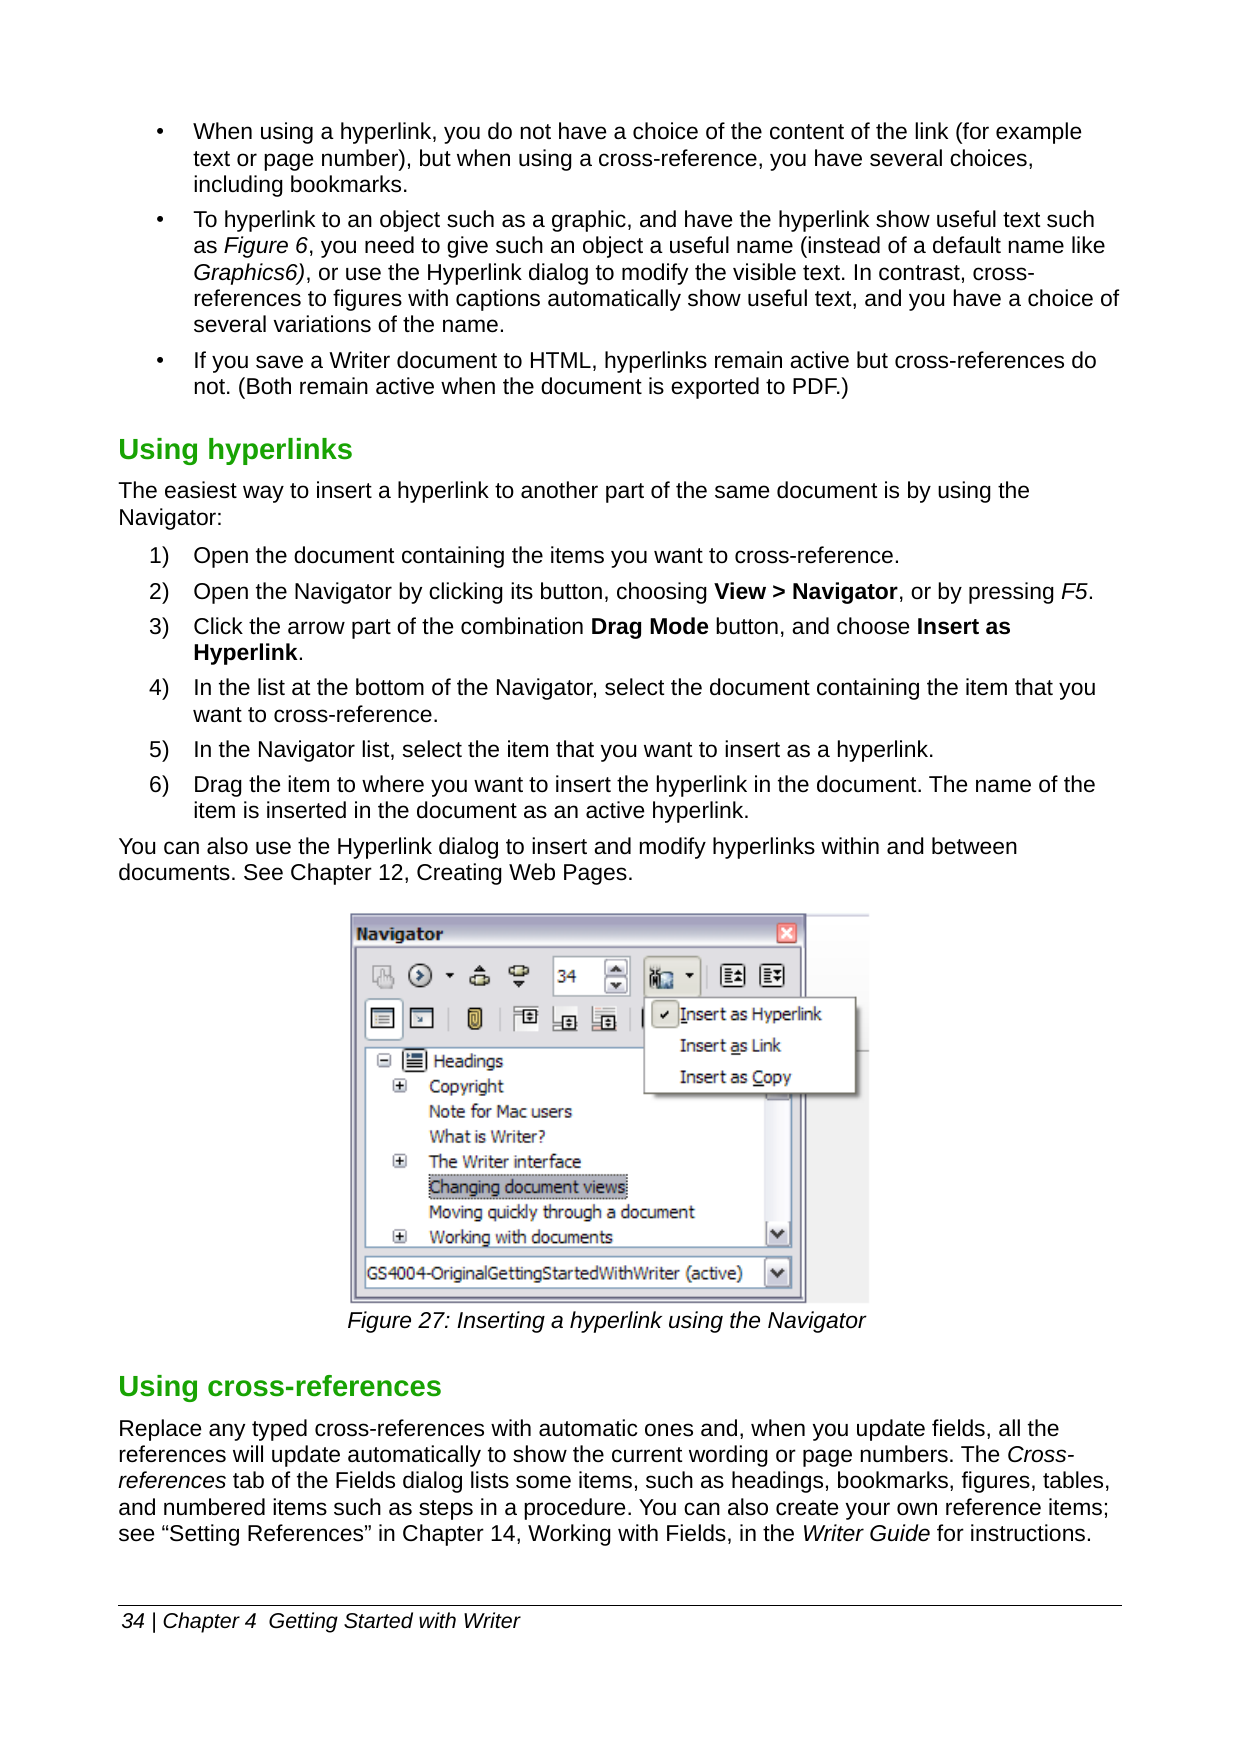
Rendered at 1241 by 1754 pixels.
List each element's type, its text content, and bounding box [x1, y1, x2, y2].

list Open the document containing the items you want to cross-reference. [169, 542, 1122, 569]
list Click the arrow part of the combination Drag Mode button, and choose Insert as Hyperlink. [169, 613, 1122, 666]
text Figure 27: Inserting a hyperlink using the Navigator [347, 1307, 893, 1334]
picture [347, 910, 874, 1308]
subtitle Using cross-references [118, 1369, 1122, 1403]
list To hyperlink to an object such as a graphic, and have the hyperlink show useful text such as Figure 6, you need to give such an object a useful name (instead of a default name like Graphics6), or use the Hyperlink dialog to modify the visible text. In contrast, cross-references to figures with captions automatically show useful text, and you have a choice of several variations of the name. [156, 206, 1122, 338]
text You can also use the Hyperlink dialog to insert and modify hyperlinks within and between documents. See Chapter 12, Creating Web Pages. [118, 833, 1122, 885]
list If you save a Writer document to HTML, hyperlinks remain active but cross-references do not. (Both remain active when the document is exported to PDF.) [156, 347, 1122, 399]
list When using a hyperlink, you do not have a choice of the content of the link (for example text or page number), but when using a cross-reference, you have several choices, including bookmarks. [156, 118, 1122, 197]
text The easiest way to insert a hyperlink to another part of the same document is by using the Navigator: [118, 477, 1122, 530]
list Drag the item to where you want to insert the hyperlink in the document. The name of the item is inserted in the document as an active hyperlink. [169, 771, 1122, 824]
list In the Navigator list, select the item that you want to insert as a hyperlink. [169, 736, 1122, 762]
text Replace any typed cross-references with automatic ones and, when you update fields, all the references will update automatically to show the current wording or page numbers. The Cross-references tab of the Fields dialog lists some items, such as headings, bookmarks, figures, tables, and numbered items such as steps in a procedure. You can also create your own reference items; see “Setting References” in Chapter 14, Working with Fields, in the Writer Guide for instructions. [118, 1415, 1122, 1546]
list In the list at the bottom of the Navigator, select the document containing the item that you want to cross-reference. [169, 674, 1122, 727]
subtitle Using hyperlinks [118, 432, 1122, 465]
list Open the Navigator by clicking its button, choosing View > Navigator, or by pressing F5. [169, 578, 1122, 604]
